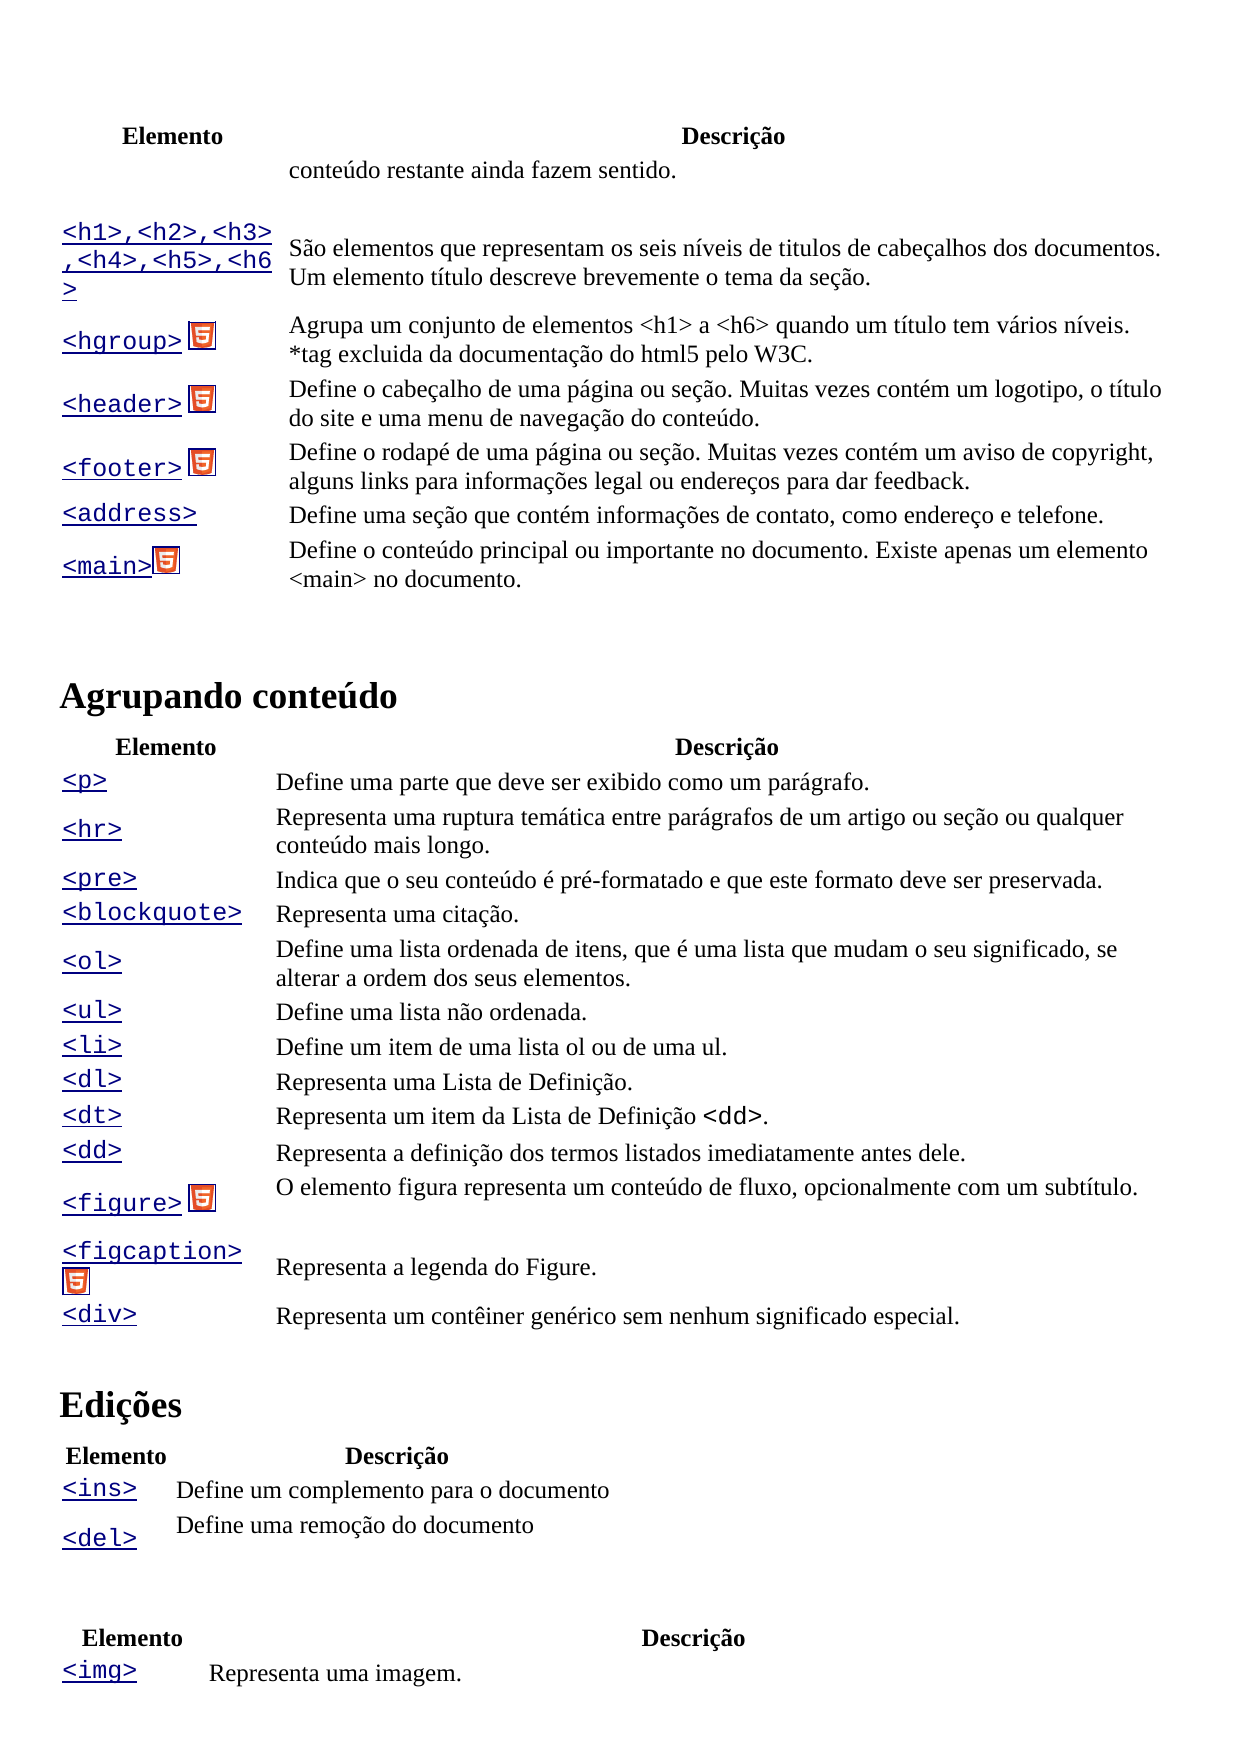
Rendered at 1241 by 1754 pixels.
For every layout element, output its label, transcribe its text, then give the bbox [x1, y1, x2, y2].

table_cell O elemento figura representa um conteúdo de fluxo, opcionalmente com um subtítulo. [273, 1170, 1181, 1233]
table_cell Define uma parte que deve ser exibido como um parágrafo. [273, 764, 1181, 799]
table_cell <li> [59, 1029, 273, 1064]
table_header Elemento [59, 1620, 206, 1655]
table_cell <figcaption> [59, 1234, 273, 1298]
table_cell <header> [59, 371, 286, 434]
table_cell Representa uma Lista de Definição. [273, 1064, 1181, 1098]
table_cell <hr> [59, 799, 273, 862]
table_cell <blockquote> [59, 897, 273, 931]
table_cell <address> [59, 498, 286, 532]
table_cell Representa um contêiner genérico sem nenhum significado especial. [273, 1298, 1181, 1333]
table_cell Representa uma ruptura temática entre parágrafos de um artigo ou seção ou qualquer conteúdo mais longo. [273, 799, 1181, 862]
table_cell Define uma lista não ordenada. [273, 995, 1181, 1029]
table_cell Representa a definição dos termos listados imediatamente antes dele. [273, 1135, 1181, 1169]
table_cell [59, 153, 286, 217]
table_cell <dt> [59, 1098, 273, 1135]
table_cell Define uma seção que contém informações de contato, como endereço e telefone. [286, 498, 1181, 532]
table_cell São elementos que representam os seis níveis de titulos de cabeçalhos dos documentos. Um elemento título descreve brevemente o tema da seção. [286, 217, 1181, 308]
table_cell Define o rodapé de uma página ou seção. Muitas vezes contém um aviso de copyright, alguns links para informações legal ou endereços para dar feedback. [286, 434, 1181, 498]
table_cell <ul> [59, 995, 273, 1029]
table_header Descrição [286, 118, 1181, 153]
table_cell Indica que o seu conteúdo é pré-formatado e que este formato deve ser preservada. [273, 862, 1181, 897]
table_cell <del> [59, 1507, 173, 1571]
picture [154, 548, 179, 573]
table_cell <img> [59, 1655, 206, 1689]
table_header Descrição [206, 1620, 1181, 1655]
table_cell <p> [59, 764, 273, 799]
table_cell <h1>,<h2>,<h3>,<h4>,<h5>,<h6> [59, 217, 286, 308]
table_cell conteúdo restante ainda fazem sentido. [286, 153, 1181, 217]
table_cell Define um complemento para o documento [173, 1473, 621, 1507]
subtitle Agrupando conteúdo [59, 674, 1181, 717]
table_header Elemento [59, 118, 286, 153]
table_cell <pre> [59, 862, 273, 897]
picture [64, 1269, 89, 1294]
table_cell Define um item de uma lista ol ou de uma ul. [273, 1029, 1181, 1064]
picture [190, 1185, 215, 1210]
table_cell <main> [59, 532, 286, 596]
table_cell <div> [59, 1298, 273, 1333]
table_cell <figure> [59, 1170, 273, 1233]
table_cell <dd> [59, 1135, 273, 1169]
table_cell <dl> [59, 1064, 273, 1098]
table_cell <hgroup> [59, 308, 286, 371]
table_header Descrição [273, 730, 1181, 764]
table_cell <ins> [59, 1473, 173, 1507]
table_header Descrição [173, 1438, 621, 1473]
table_cell <footer> [59, 434, 286, 498]
subtitle Edições [59, 1382, 1181, 1426]
picture [190, 323, 215, 348]
table_cell Define uma lista ordenada de itens, que é uma lista que mudam o seu significado, se alterar a ordem dos seus elementos. [273, 931, 1181, 994]
table_cell Representa uma citação. [273, 897, 1181, 931]
table_cell Define uma remoção do documento [173, 1507, 621, 1571]
table_cell <ol> [59, 931, 273, 994]
picture [190, 386, 215, 411]
picture [190, 450, 215, 475]
table_cell Define o conteúdo principal ou importante no documento. Existe apenas um elemento <main> no documento. [286, 532, 1181, 596]
table_cell Define o cabeçalho de uma página ou seção. Muitas vezes contém um logotipo, o título do site e uma menu de navegação do conteúdo. [286, 371, 1181, 434]
table_cell Representa a legenda do Figure. [273, 1234, 1181, 1298]
table_header Elemento [59, 730, 273, 764]
table_cell Agrupa um conjunto de elementos <h1> a <h6> quando um título tem vários níveis. *tag excluida da documentação do html5 pelo W3C. [286, 308, 1181, 371]
table_header Elemento [59, 1438, 173, 1473]
table_cell Representa uma imagem. [206, 1655, 1181, 1689]
table_cell Representa um item da Lista de Definição <dd>. [273, 1098, 1181, 1135]
